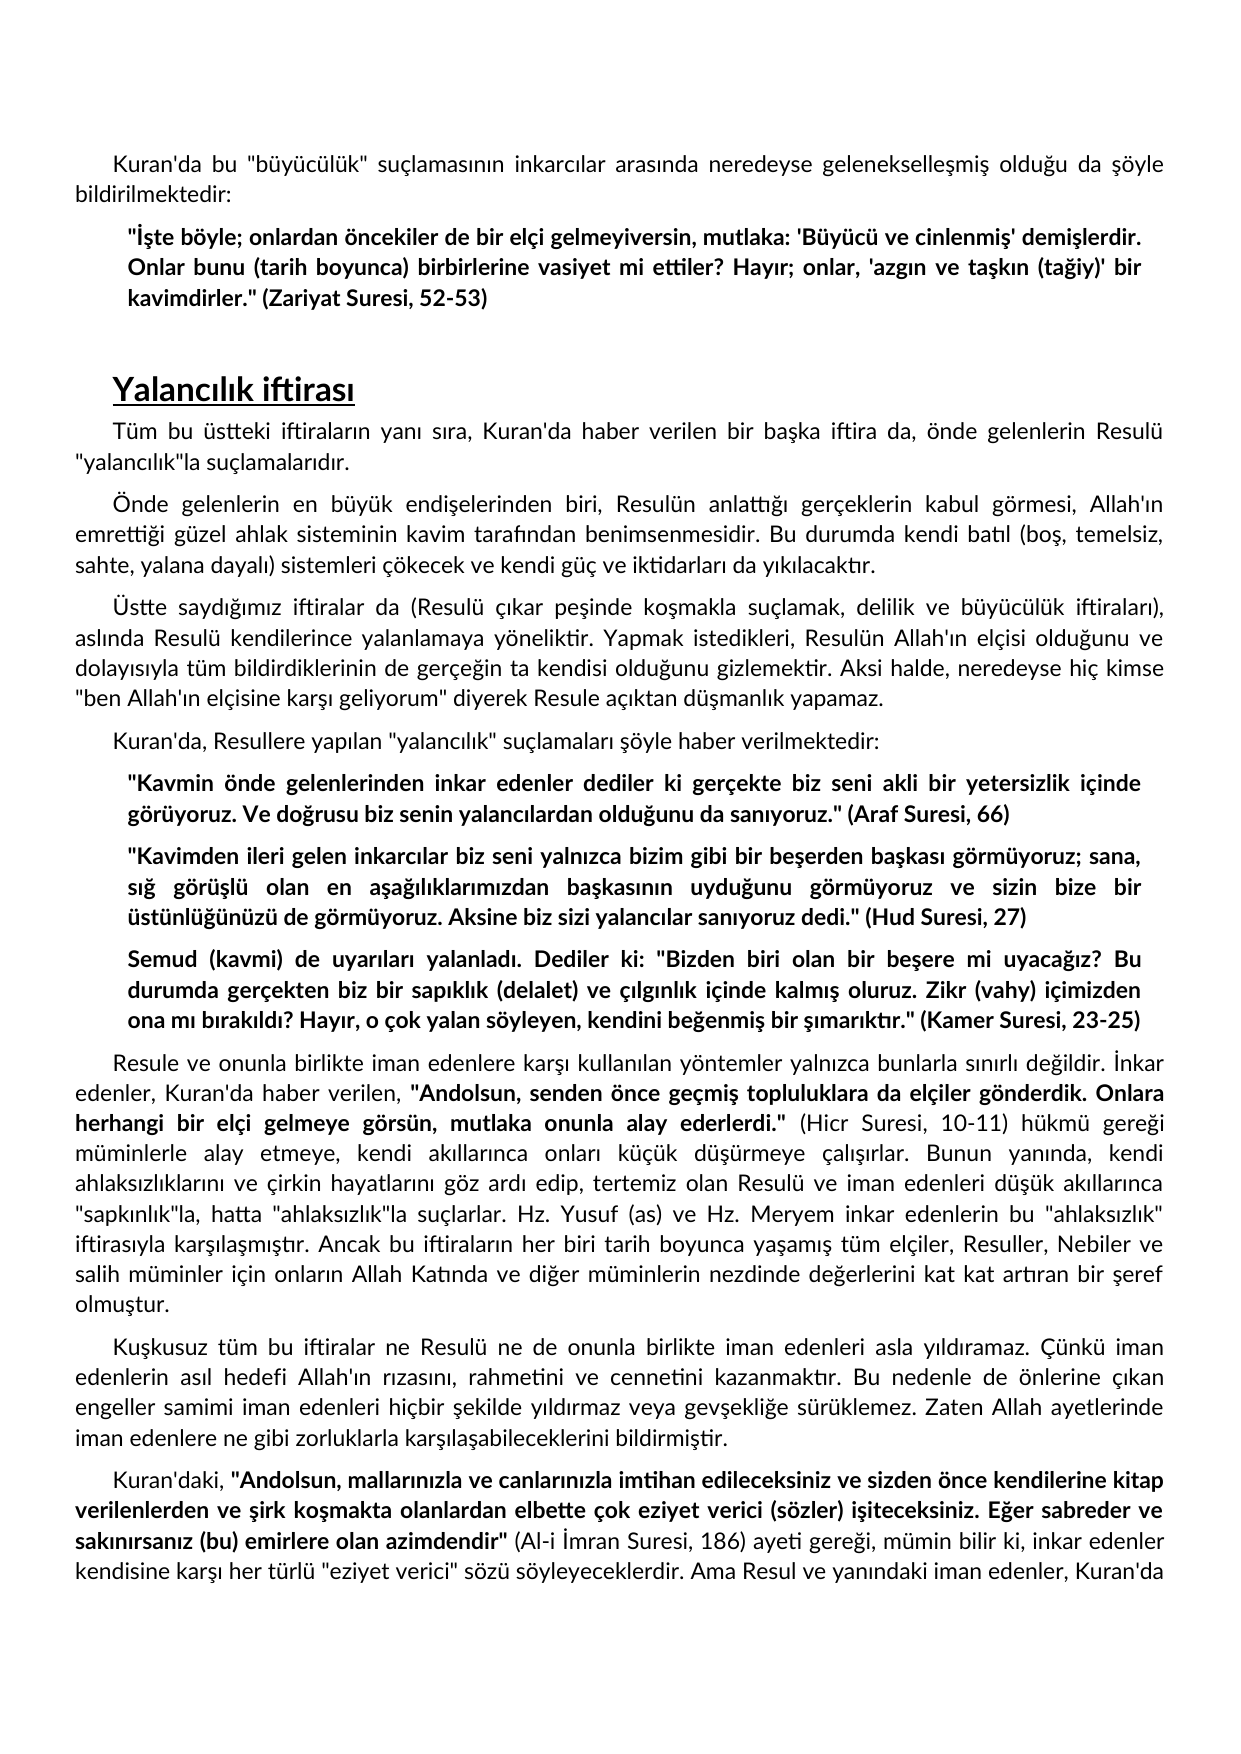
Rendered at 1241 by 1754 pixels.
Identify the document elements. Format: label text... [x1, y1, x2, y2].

text Kuran'da, Resullere yapılan "yalancılık" suçlamaları şöyle haber verilmektedir: [75, 726, 1165, 754]
text Semud (kavmi) de uyarıları yalanladı. Dediler ki: "Bizden biri olan bir beşere mi uyacağız? Bu durumda gerçekten biz bir sapıklık (delalet) ve çılgınlık içinde kalmış oluruz. Zikr (vahy) içimizden ona mı bırakıldı? Hayır, o çok yalan söyleyen, kendini beğenmiş bir şımarıktır." (Kamer Suresi, 23-25) [127, 945, 1143, 1033]
text Kuran'da bu "büyücülük" suçlamasının inkarcılar arasında neredeyse gelenekselleşmiş olduğu da şöyle bildirilmektedir: [75, 150, 1165, 208]
subtitle Yalancılık iftirası [112, 369, 1165, 409]
text "İşte böyle; onlardan öncekiler de bir elçi gelmeyiversin, mutlaka: 'Büyücü ve cinlenmiş' demişlerdir. Onlar bunu (tarih boyunca) birbirlerine vasiyet mi ettiler? Hayır; onlar, 'azgın ve taşkın (tağiy)' bir kavimdirler." (Zariyat Suresi, 52-53) [127, 223, 1143, 311]
text "Kavmin önde gelenlerinden inkar edenler dediler ki gerçekte biz seni akli bir yetersizlik içinde görüyoruz. Ve doğrusu biz senin yalancılardan olduğunu da sanıyoruz." (Araf Suresi, 66) [127, 769, 1143, 827]
text Kuşkusuz tüm bu iftiralar ne Resulü ne de onunla birlikte iman edenleri asla yıldıramaz. Çünkü iman edenlerin asıl hedefi Allah'ın rızasını, rahmetini ve cennetini kazanmaktır. Bu nedenle de önlerine çıkan engeller samimi iman edenleri hiçbir şekilde yıldırmaz veya gevşekliğe sürüklemez. Zaten Allah ayetlerinde iman edenlere ne gibi zorluklarla karşılaşabileceklerini bildirmiştir. [75, 1333, 1165, 1451]
text Resule ve onunla birlikte iman edenlere karşı kullanılan yöntemler yalnızca bunlarla sınırlı değildir. İnkar edenler, Kuran'da haber verilen, "Andolsun, senden önce geçmiş topluluklara da elçiler gönderdik. Onlara herhangi bir elçi gelmeye görsün, mutlaka onunla alay ederlerdi." (Hicr Suresi, 10-11) hükmü gereği müminlerle alay etmeye, kendi akıllarınca onları küçük düşürmeye çalışırlar. Bunun yanında, kendi ahlaksızlıklarını ve çirkin hayatlarını göz ardı edip, tertemiz olan Resulü ve iman edenleri düşük akıllarınca "sapkınlık"la, hatta "ahlaksızlık"la suçlarlar. Hz. Yusuf (as) ve Hz. Meryem inkar edenlerin bu "ahlaksızlık" iftirasıyla karşılaşmıştır. Ancak bu iftiraların her biri tarih boyunca yaşamış tüm elçiler, Resuller, Nebiler ve salih müminler için onların Allah Katında ve diğer müminlerin nezdinde değerlerini kat kat artıran bir şeref olmuştur. [75, 1048, 1165, 1317]
text Üstte saydığımız iftiralar da (Resulü çıkar peşinde koşmakla suçlamak, delilik ve büyücülük iftiraları), aslında Resulü kendilerince yalanlamaya yöneliktir. Yapmak istedikleri, Resulün Allah'ın elçisi olduğunu ve dolayısıyla tüm bildirdiklerinin de gerçeğin ta kendisi olduğunu gizlemektir. Aksi halde, neredeyse hiç kimse "ben Allah'ın elçisine karşı geliyorum" diyerek Resule açıktan düşmanlık yapamaz. [75, 593, 1165, 711]
text Önde gelenlerin en büyük endişelerinden biri, Resulün anlattığı gerçeklerin kabul görmesi, Allah'ın emrettiği güzel ahlak sisteminin kavim tarafından benimsenmesidir. Bu durumda kendi batıl (boş, temelsiz, sahte, yalana dayalı) sistemleri çökecek ve kendi güç ve iktidarları da yıkılacaktır. [75, 490, 1165, 578]
text Kuran'daki, "Andolsun, mallarınızla ve canlarınızla imtihan edileceksiniz ve sizden önce kendilerine kitap verilenlerden ve şirk koşmakta olanlardan elbette çok eziyet verici (sözler) işiteceksiniz. Eğer sabreder ve sakınırsanız (bu) emirlere olan azimdendir" (Al-i İmran Suresi, 186) ayeti gereği, mümin bilir ki, inkar edenler kendisine karşı her türlü "eziyet verici" sözü söyleyeceklerdir. Ama Resul ve yanındaki iman edenler, Kuran'da [75, 1466, 1165, 1584]
text Tüm bu üstteki iftiraların yanı sıra, Kuran'da haber verilen bir başka iftira da, önde gelenlerin Resulü "yalancılık"la suçlamalarıdır. [75, 417, 1165, 475]
text "Kavimden ileri gelen inkarcılar biz seni yalnızca bizim gibi bir beşerden başkası görmüyoruz; sana, sığ görüşlü olan en aşağılıklarımızdan başkasının uyduğunu görmüyoruz ve sizin bize bir üstünlüğünüzü de görmüyoruz. Aksine biz sizi yalancılar sanıyoruz dedi." (Hud Suresi, 27) [127, 842, 1143, 930]
